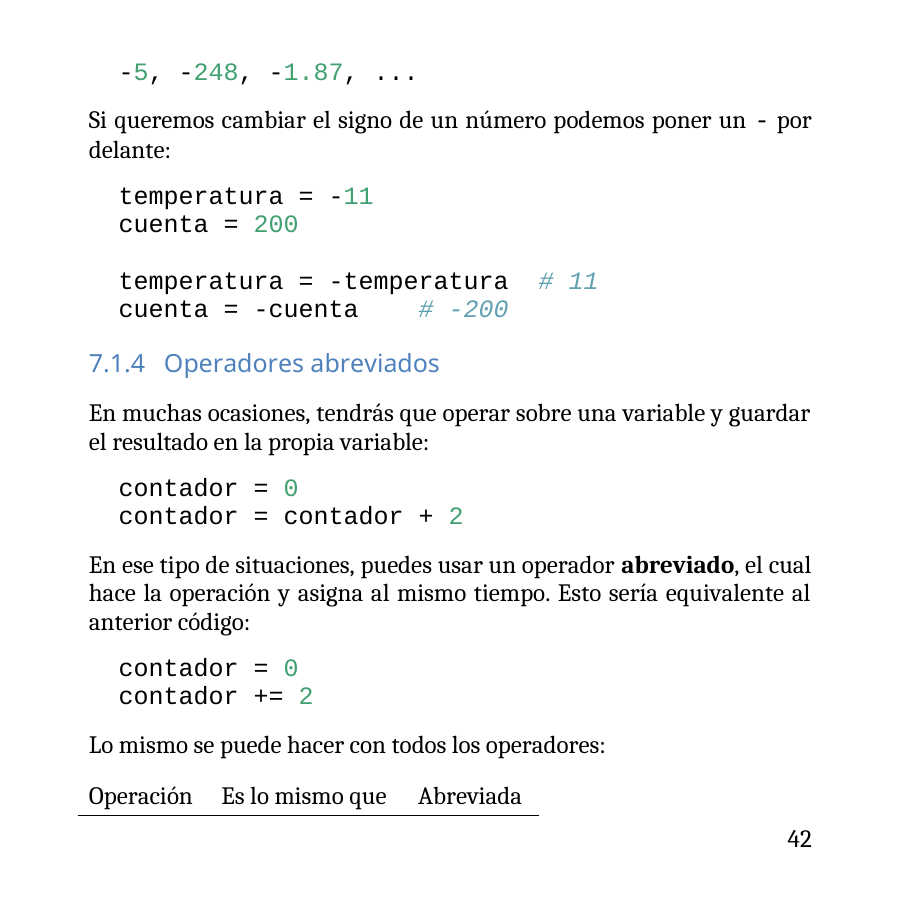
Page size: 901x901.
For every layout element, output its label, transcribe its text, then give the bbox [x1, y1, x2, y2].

text temperatura = -11 cuenta = 200 temperatura = -temperatura # 11 cuenta = -cuenta # -200 [118, 184, 811, 325]
text Lo mismo se puede hacer con todos los operadores: [89, 731, 811, 760]
table_header Operación [78, 779, 210, 815]
table_header Abreviada [407, 779, 539, 815]
text contador = 0 contador = contador + 2 [118, 475, 811, 532]
text contador = 0 contador += 2 [118, 656, 811, 712]
text En muchas ocasiones, tendrás que operar sobre una variable y guardar el resultado en la propia variable: [89, 399, 811, 456]
subtitle Operadores abreviados [89, 346, 811, 380]
text Si queremos cambiar el signo de un número podemos poner un - por delante: [89, 106, 811, 165]
text En ese tipo de situaciones, puedes usar un operador abreviado, el cual hace la operación y asigna al mismo tiempo. Esto sería equivalente al anterior código: [89, 551, 811, 637]
table_header Es lo mismo que [210, 779, 407, 815]
text -5, -248, -1.87, ... [118, 59, 811, 87]
